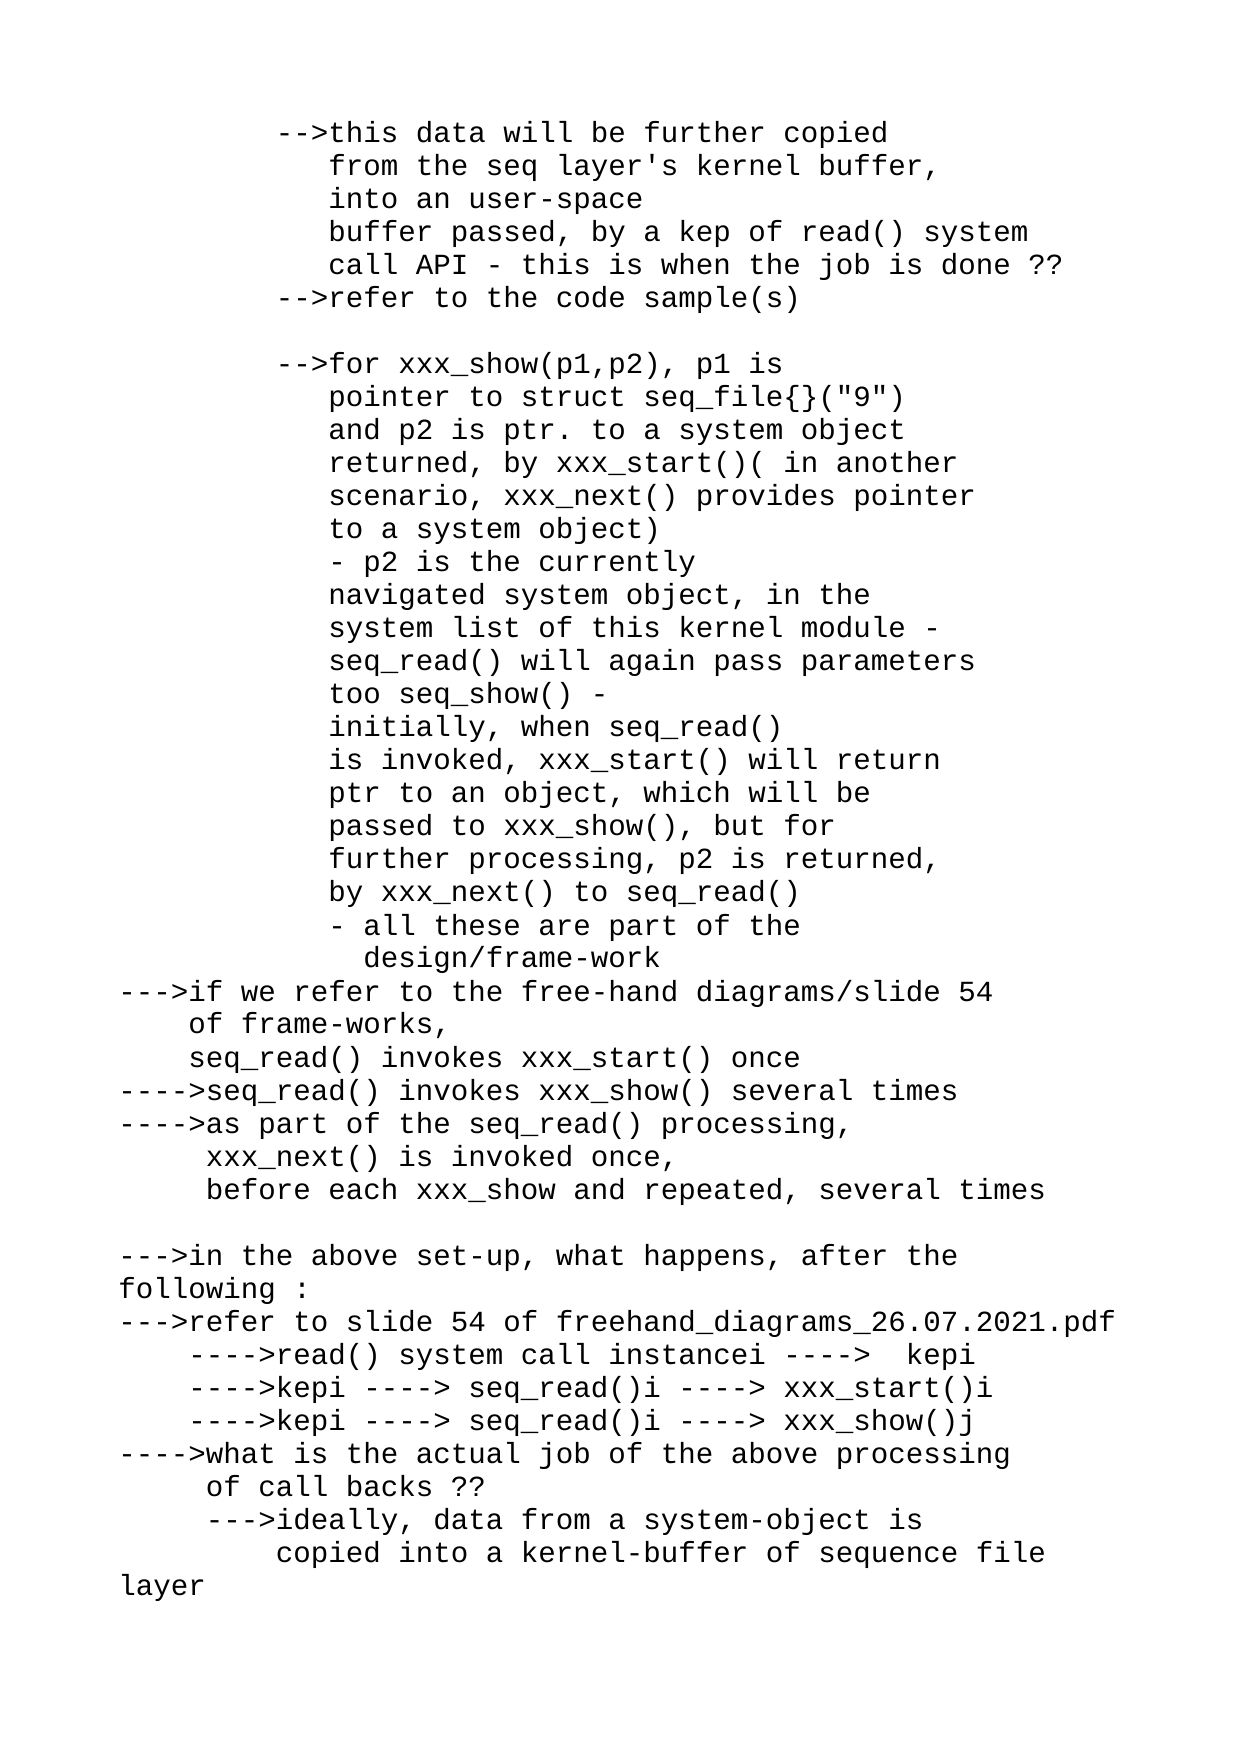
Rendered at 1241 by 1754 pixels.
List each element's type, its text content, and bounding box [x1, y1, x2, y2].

text is invoked, xxx_start() will return [118, 746, 1122, 778]
text ---->kepi ----> seq_read()i ----> xxx_start()i [118, 1373, 1122, 1406]
text seq_read() invokes xxx_start() once [118, 1043, 1122, 1076]
text ---->seq_read() invokes xxx_show() several times [118, 1076, 1122, 1109]
text ---->kepi ----> seq_read()i ----> xxx_show()j [118, 1406, 1122, 1439]
text ---->what is the actual job of the above processing [118, 1439, 1122, 1472]
text into an user-space [118, 184, 1122, 217]
text --->ideally, data from a system-object is [118, 1505, 1122, 1538]
text -->this data will be further copied [118, 118, 1122, 151]
text - p2 is the currently [118, 547, 1122, 580]
text seq_read() will again pass parameters [118, 646, 1122, 679]
text returned, by xxx_start()( in another [118, 448, 1122, 481]
text scenario, xxx_next() provides pointer [118, 481, 1122, 514]
text from the seq layer's kernel buffer, [118, 151, 1122, 184]
text system list of this kernel module - [118, 613, 1122, 646]
text before each xxx_show and repeated, several times [118, 1175, 1122, 1208]
text -->for xxx_show(p1,p2), p1 is [118, 349, 1122, 382]
text --->refer to slide 54 of freehand_diagrams_26.07.2021.pdf [118, 1307, 1122, 1340]
text design/frame-work [118, 944, 1122, 977]
text of call backs ?? [118, 1472, 1122, 1505]
text call API - this is when the job is done ?? [118, 250, 1122, 283]
text pointer to struct seq_file{}("9") [118, 382, 1122, 415]
text ---->read() system call instancei ----> kepi [118, 1340, 1122, 1373]
text further processing, p2 is returned, [118, 844, 1122, 878]
text -->refer to the code sample(s) [118, 283, 1122, 316]
text ---->as part of the seq_read() processing, [118, 1109, 1122, 1142]
text passed to xxx_show(), but for [118, 812, 1122, 844]
text navigated system object, in the [118, 580, 1122, 613]
text to a system object) [118, 514, 1122, 547]
text initially, when seq_read() [118, 712, 1122, 746]
text buffer passed, by a kep of read() system [118, 217, 1122, 250]
text xxx_next() is invoked once, [118, 1142, 1122, 1175]
text --->if we refer to the free-hand diagrams/slide 54 [118, 977, 1122, 1010]
text --->in the above set-up, what happens, after the following : [118, 1241, 1122, 1307]
text too seq_show() - [118, 679, 1122, 712]
text and p2 is ptr. to a system object [118, 415, 1122, 448]
text copied into a kernel-buffer of sequence file layer [118, 1538, 1122, 1604]
text of frame-works, [118, 1010, 1122, 1043]
text - all these are part of the [118, 911, 1122, 944]
text by xxx_next() to seq_read() [118, 878, 1122, 911]
text ptr to an object, which will be [118, 778, 1122, 812]
